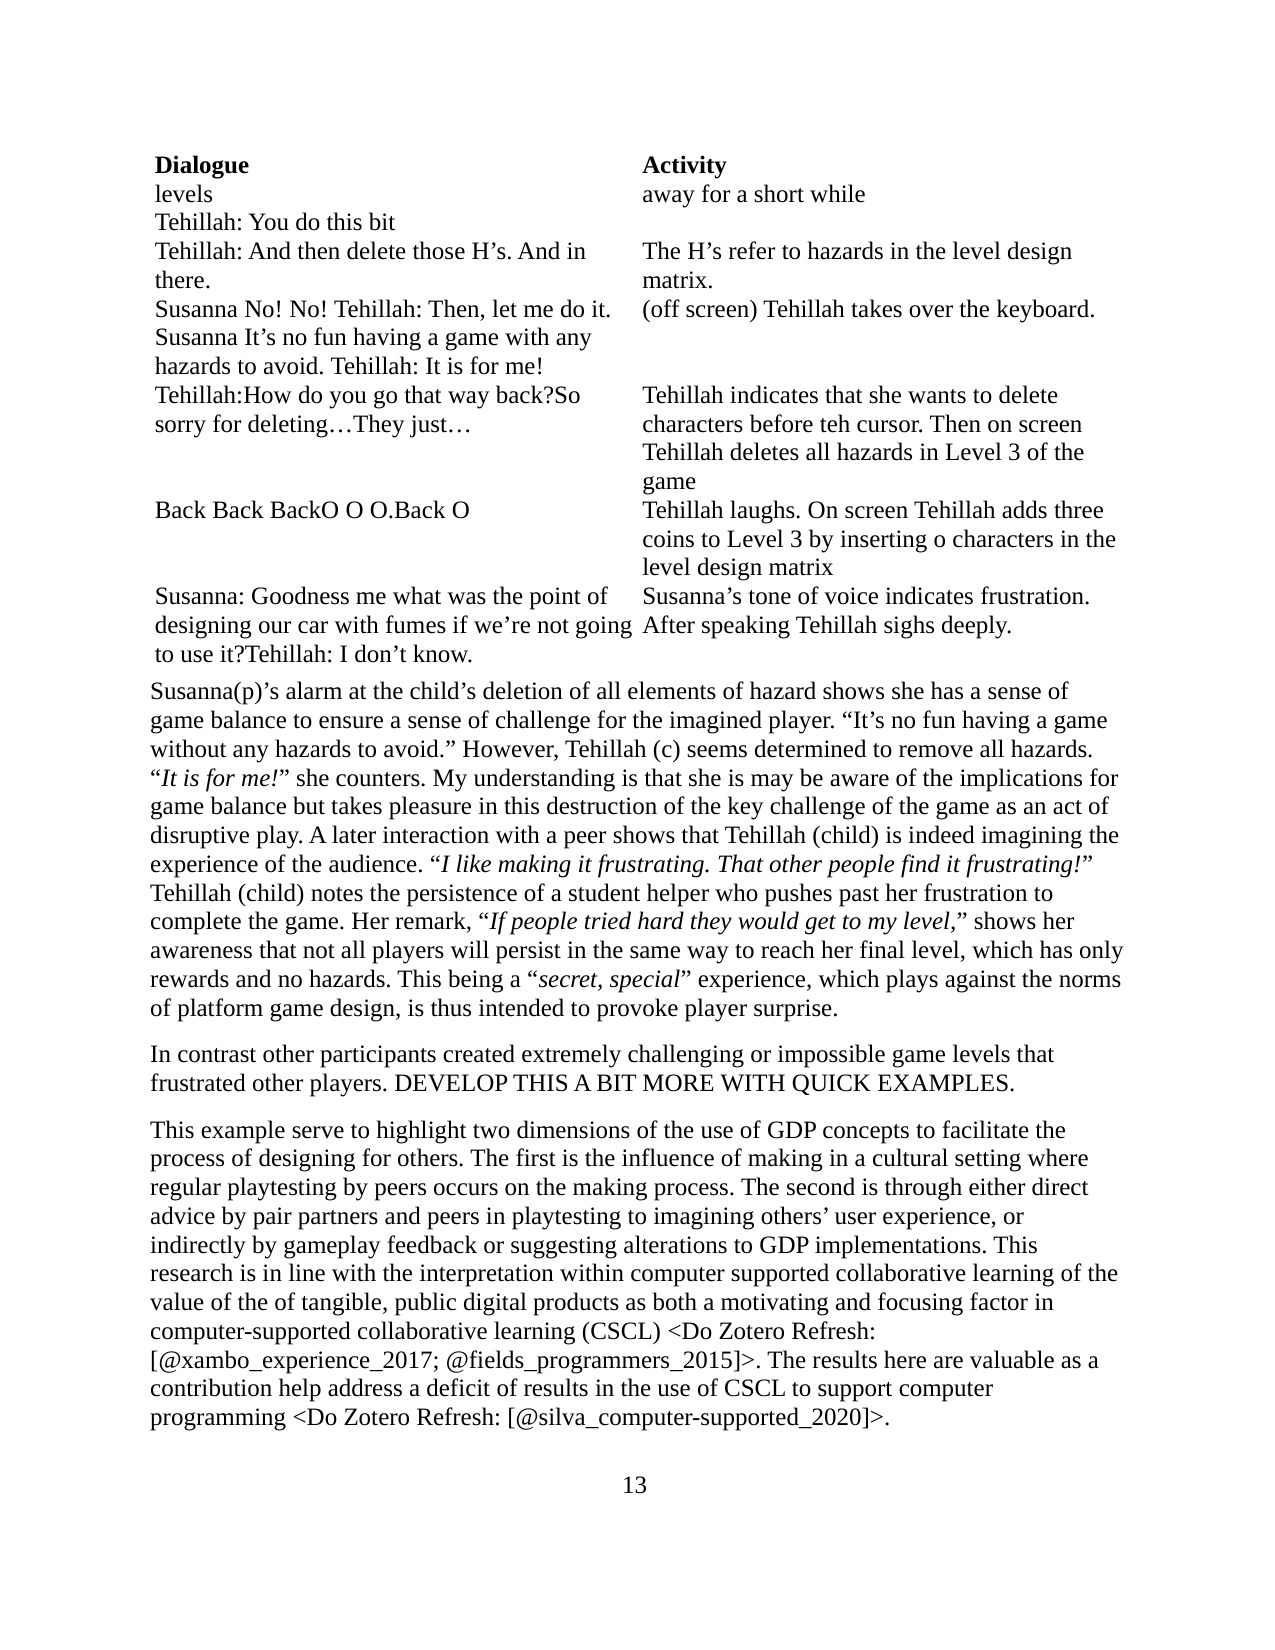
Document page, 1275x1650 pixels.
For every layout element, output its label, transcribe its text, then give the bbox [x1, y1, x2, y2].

text This example serve to highlight two dimensions of the use of GDP concepts to facilitate the process of designing for others. The first is the influence of making in a cultural setting where regular playtesting by peers occurs on the making process. The second is through either direct advice by pair partners and peers in playtesting to imagining others’ user experience, or indirectly by gameplay feedback or suggesting alterations to GDP implementations. This research is in line with the interpretation within computer supported collaborative learning of the value of the of tangible, public digital products as both a motivating and focusing factor in computer-supported collaborative learning (CSCL) <Do Zotero Refresh: [@xambo_experience_2017; @fields_programmers_2015]>. The results here are valuable as a contribution help address a deficit of results in the use of CSCL to support computer programming <Do Zotero Refresh: [@silva_computer-supported_2020]>. [150, 1115, 1125, 1431]
text In contrast other participants created extremely challenging or impossible game levels that frustrated other players. DEVELOP THIS A BIT MORE WITH QUICK EXAMPLES. [150, 1039, 1125, 1097]
table_cell Susanna No! No! Tehillah: Then, let me do it. [150, 294, 637, 322]
table_cell Susanna: Goodness me what was the point of designing our car with fumes if we’re not going to use it?Tehillah: I don’t know. [150, 581, 637, 667]
table_cell [638, 208, 1125, 236]
table_cell [638, 323, 1125, 380]
table_cell Tehillah indicates that she wants to delete characters before teh cursor. Then on screen Tehillah deletes all hazards in Level 3 of the game [638, 380, 1125, 495]
table_cell Susanna It’s no fun having a game with any hazards to avoid. Tehillah: It is for me! [150, 323, 637, 380]
table_cell Susanna’s tone of voice indicates frustration. After speaking Tehillah sighs deeply. [638, 581, 1125, 667]
table_cell away for a short while [638, 179, 1125, 207]
table_header Dialogue [150, 150, 637, 179]
table_cell Tehillah: And then delete those H’s. And in there. [150, 236, 637, 294]
table_header Activity [638, 150, 1125, 179]
table_cell The H’s refer to hazards in the level design matrix. [638, 236, 1125, 294]
text Susanna(p)’s alarm at the child’s deletion of all elements of hazard shows she has a sense of game balance to ensure a sense of challenge for the imagined player. “It’s no fun having a game without any hazards to avoid.” However, Tehillah (c) seems determined to remove all hazards. “It is for me!” she counters. My understanding is that she is may be aware of the implications for game balance but takes pleasure in this destruction of the key challenge of the game as an act of disruptive play. A later interaction with a peer shows that Tehillah (child) is indeed imagining the experience of the audience. “I like making it frustrating. That other people find it frustrating!” Tehillah (child) notes the persistence of a student helper who pushes past her frustration to complete the game. Her remark, “If people tried hard they would get to my level,” shows her awareness that not all players will persist in the same way to reach her final level, which has only rewards and no hazards. This being a “secret, special” experience, which plays against the norms of platform game design, is thus intended to provoke player surprise. [150, 676, 1125, 1021]
table_cell Back Back BackO O O.Back O [150, 495, 637, 581]
table_cell Tehillah laughs. On screen Tehillah adds three coins to Level 3 by inserting o characters in the level design matrix [638, 495, 1125, 581]
table_cell Tehillah: You do this bit [150, 208, 637, 236]
table_cell levels [150, 179, 637, 207]
table_cell (off screen) Tehillah takes over the keyboard. [638, 294, 1125, 322]
table_cell Tehillah:How do you go that way back?So sorry for deleting…They just… [150, 380, 637, 495]
